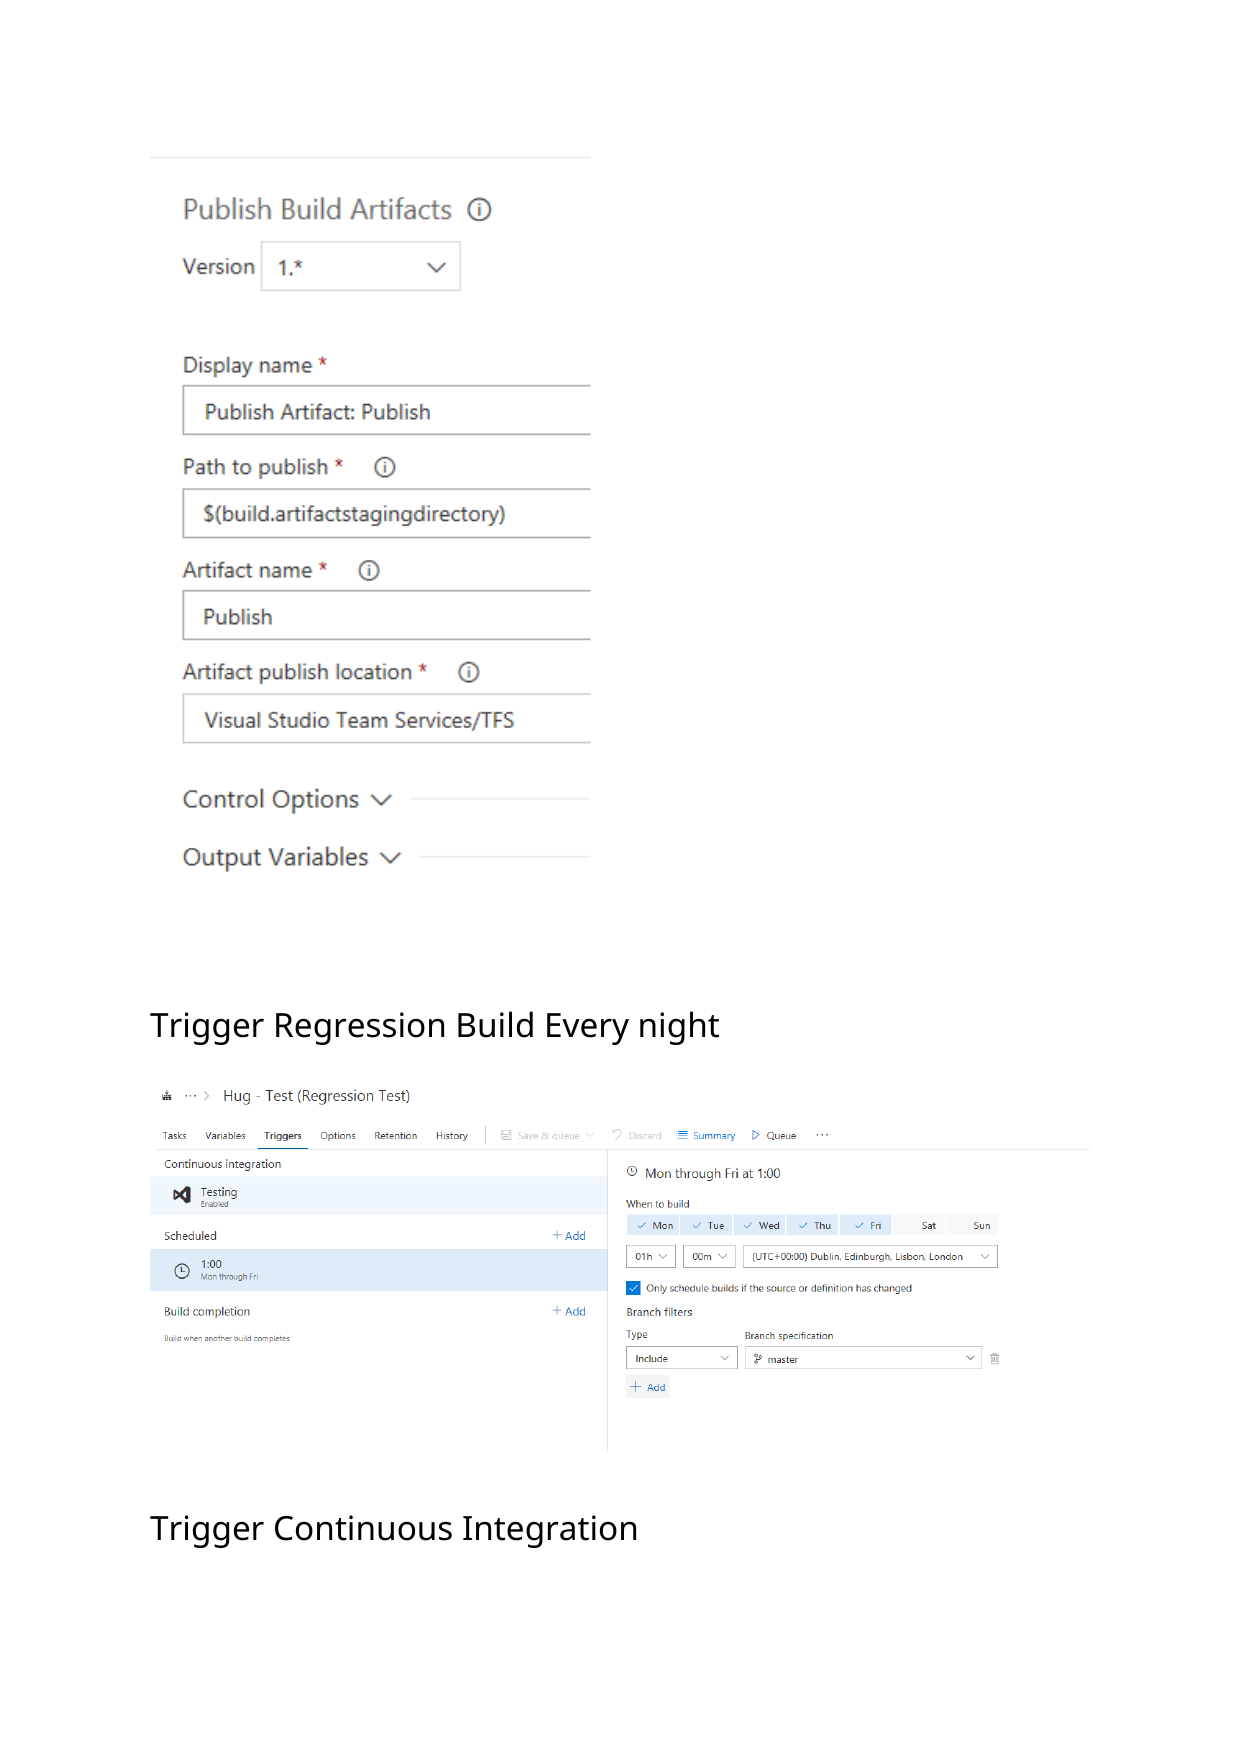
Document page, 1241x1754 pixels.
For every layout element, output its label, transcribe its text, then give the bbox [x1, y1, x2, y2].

subtitle Trigger Continuous Integration [150, 1505, 1090, 1550]
subtitle Trigger Regression Build Every night [150, 1002, 1090, 1047]
